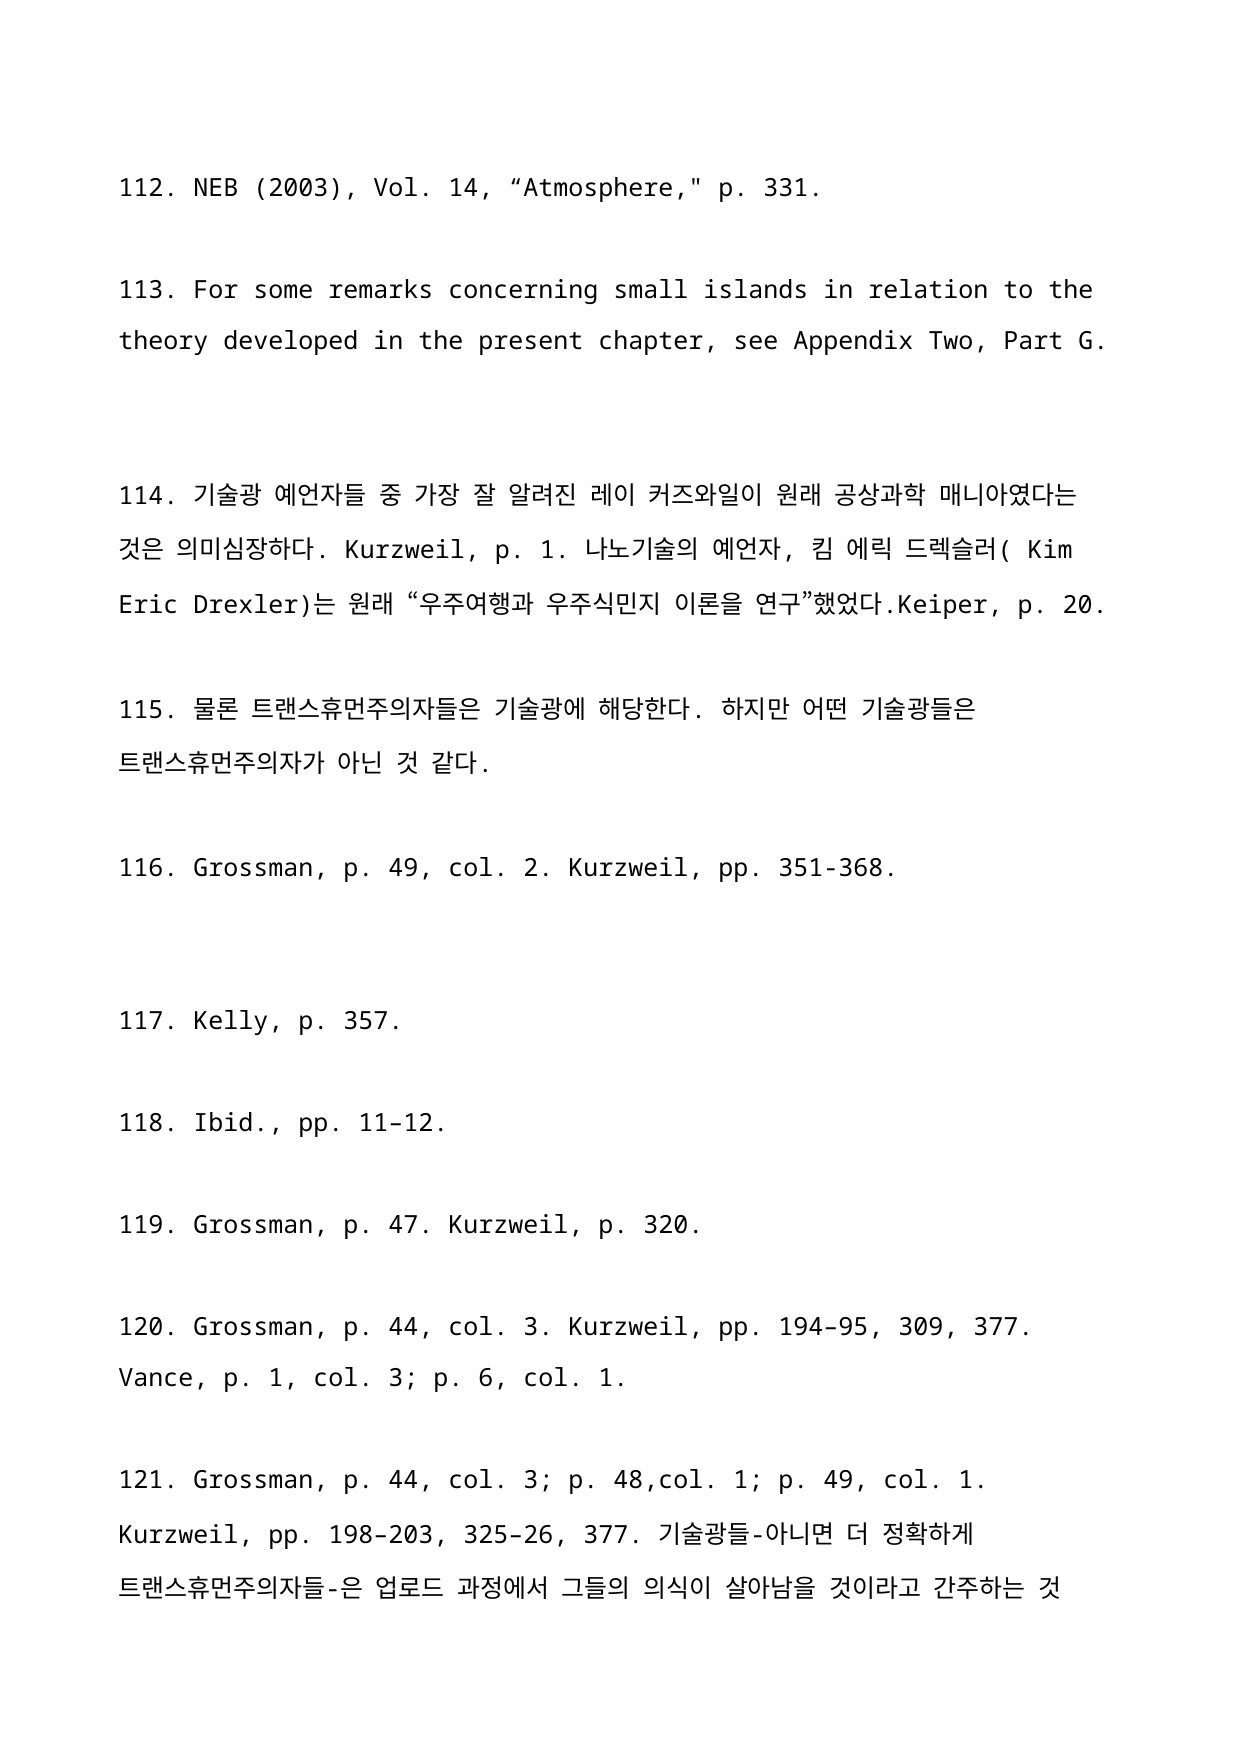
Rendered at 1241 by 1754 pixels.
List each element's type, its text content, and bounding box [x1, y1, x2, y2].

text 116. Grossman, p. 49, col. 2. Kurzweil, pp. 351-368. [118, 849, 1122, 883]
text 121. Grossman, p. 44, col. 3; p. 48,col. 1; p. 49, col. 1. Kurzweil, pp. 198–203, 325–26, 377. 기술광들-아니면 더 정확하게 트랜스휴먼주의자들-은 업로드 과정에서 그들의 의식이 살아남을 것이라고 간주하는 것 [118, 1462, 1122, 1605]
text 113. For some remarks concerning small islands in relation to the theory developed in the present chapter, see Appendix Two, Part G. [118, 271, 1122, 356]
text 118. Ibid., pp. 11–12. [118, 1104, 1122, 1139]
text 119. Grossman, p. 47. Kurzweil, p. 320. [118, 1207, 1122, 1241]
text 120. Grossman, p. 44, col. 3. Kurzweil, pp. 194–95, 309, 377. Vance, p. 1, col. 3; p. 6, col. 1. [118, 1309, 1122, 1394]
text 114. 기술광 예언자들 중 가장 잘 알려진 레이 커즈와일이 원래 공상과학 매니아였다는 것은 의미심장하다. Kurzweil, p. 1. 나노기술의 예언자, 킴 에릭 드렉슬러( Kim Eric Drexler)는 원래 “우주여행과 우주식민지 이론을 연구”했었다.Keiper, p. 20. [118, 475, 1122, 620]
text 112. NEB (2003), Vol. 14, “Atmosphere," p. 331. [118, 169, 1122, 203]
text 115. 물론 트랜스휴먼주의자들은 기술광에 해당한다. 하지만 어떤 기술광들은 트랜스휴먼주의자가 아닌 것 같다. [118, 689, 1122, 780]
text 117. Kelly, p. 357. [118, 1002, 1122, 1037]
